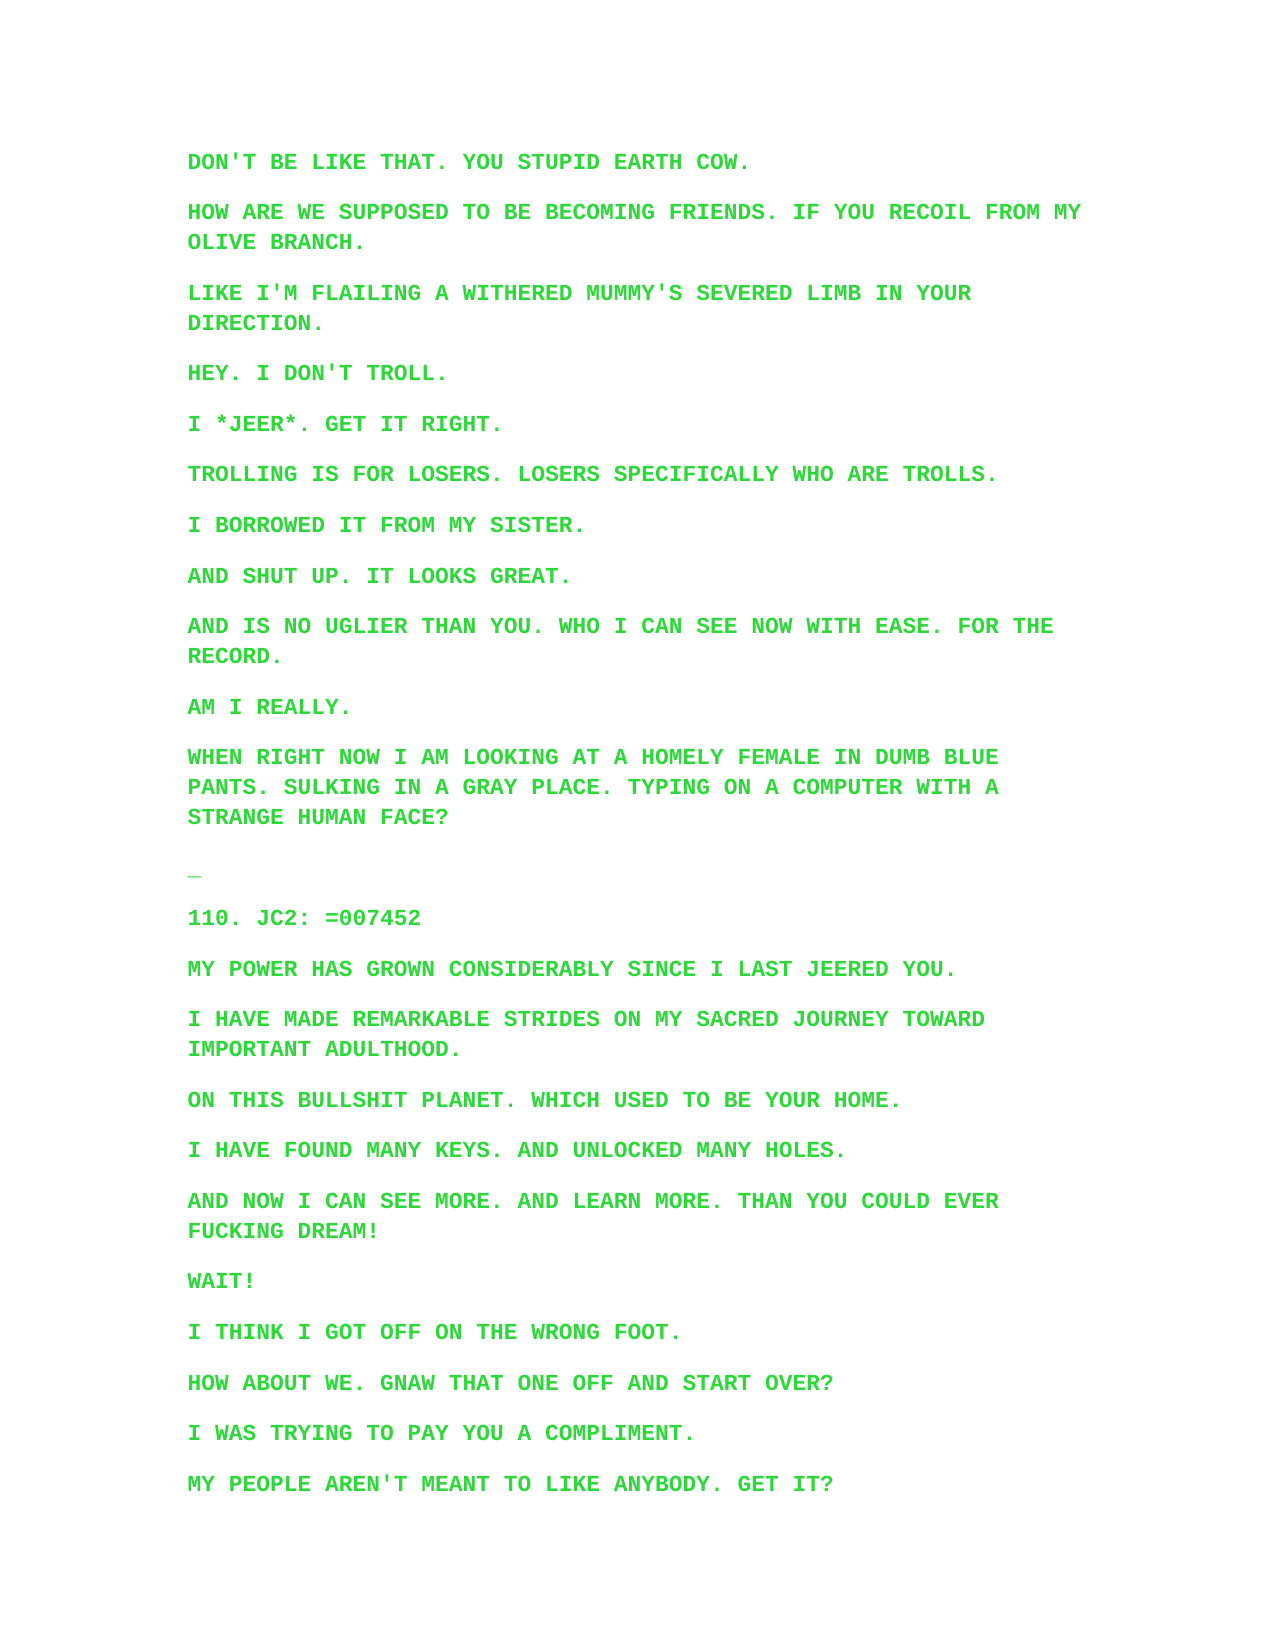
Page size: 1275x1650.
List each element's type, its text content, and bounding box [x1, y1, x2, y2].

text WAIT! [187, 1270, 1087, 1296]
text I HAVE FOUND MANY KEYS. AND UNLOCKED MANY HOLES. [187, 1139, 1087, 1165]
text I THINK I GOT OFF ON THE WRONG FOOT. [187, 1320, 1087, 1346]
text AND IS NO UGLIER THAN YOU. WHO I CAN SEE NOW WITH EASE. FOR THE RECORD. [187, 614, 1087, 670]
text TROLLING IS FOR LOSERS. LOSERS SPECIFICALLY WHO ARE TROLLS. [187, 463, 1087, 489]
text _ [187, 856, 1087, 882]
text I *JEER*. GET IT RIGHT. [187, 412, 1087, 438]
text WHEN RIGHT NOW I AM LOOKING AT A HOMELY FEMALE IN DUMB BLUE PANTS. SULKING IN A GRAY PLACE. TYPING ON A COMPUTER WITH A STRANGE HUMAN FACE? [187, 746, 1087, 831]
text I WAS TRYING TO PAY YOU A COMPLIMENT. [187, 1422, 1087, 1448]
text HOW ARE WE SUPPOSED TO BE BECOMING FRIENDS. IF YOU RECOIL FROM MY OLIVE BRANCH. [187, 201, 1087, 256]
text AND SHUT UP. IT LOOKS GREAT. [187, 564, 1087, 590]
text 110. JC2: =007452 [187, 906, 1087, 932]
text LIKE I'M FLAILING A WITHERED MUMMY'S SEVERED LIMB IN YOUR DIRECTION. [187, 281, 1087, 337]
text DON'T BE LIKE THAT. YOU STUPID EARTH COW. [187, 150, 1087, 176]
text ON THIS BULLSHIT PLANET. WHICH USED TO BE YOUR HOME. [187, 1088, 1087, 1114]
text HEY. I DON'T TROLL. [187, 361, 1087, 387]
text I BORROWED IT FROM MY SISTER. [187, 513, 1087, 539]
text AND NOW I CAN SEE MORE. AND LEARN MORE. THAN YOU COULD EVER FUCKING DREAM! [187, 1189, 1087, 1245]
text I HAVE MADE REMARKABLE STRIDES ON MY SACRED JOURNEY TOWARD IMPORTANT ADULTHOOD. [187, 1008, 1087, 1063]
text MY POWER HAS GROWN CONSIDERABLY SINCE I LAST JEERED YOU. [187, 957, 1087, 983]
text HOW ABOUT WE. GNAW THAT ONE OFF AND START OVER? [187, 1371, 1087, 1397]
text MY PEOPLE AREN'T MEANT TO LIKE ANYBODY. GET IT? [187, 1472, 1087, 1498]
text AM I REALLY. [187, 695, 1087, 721]
